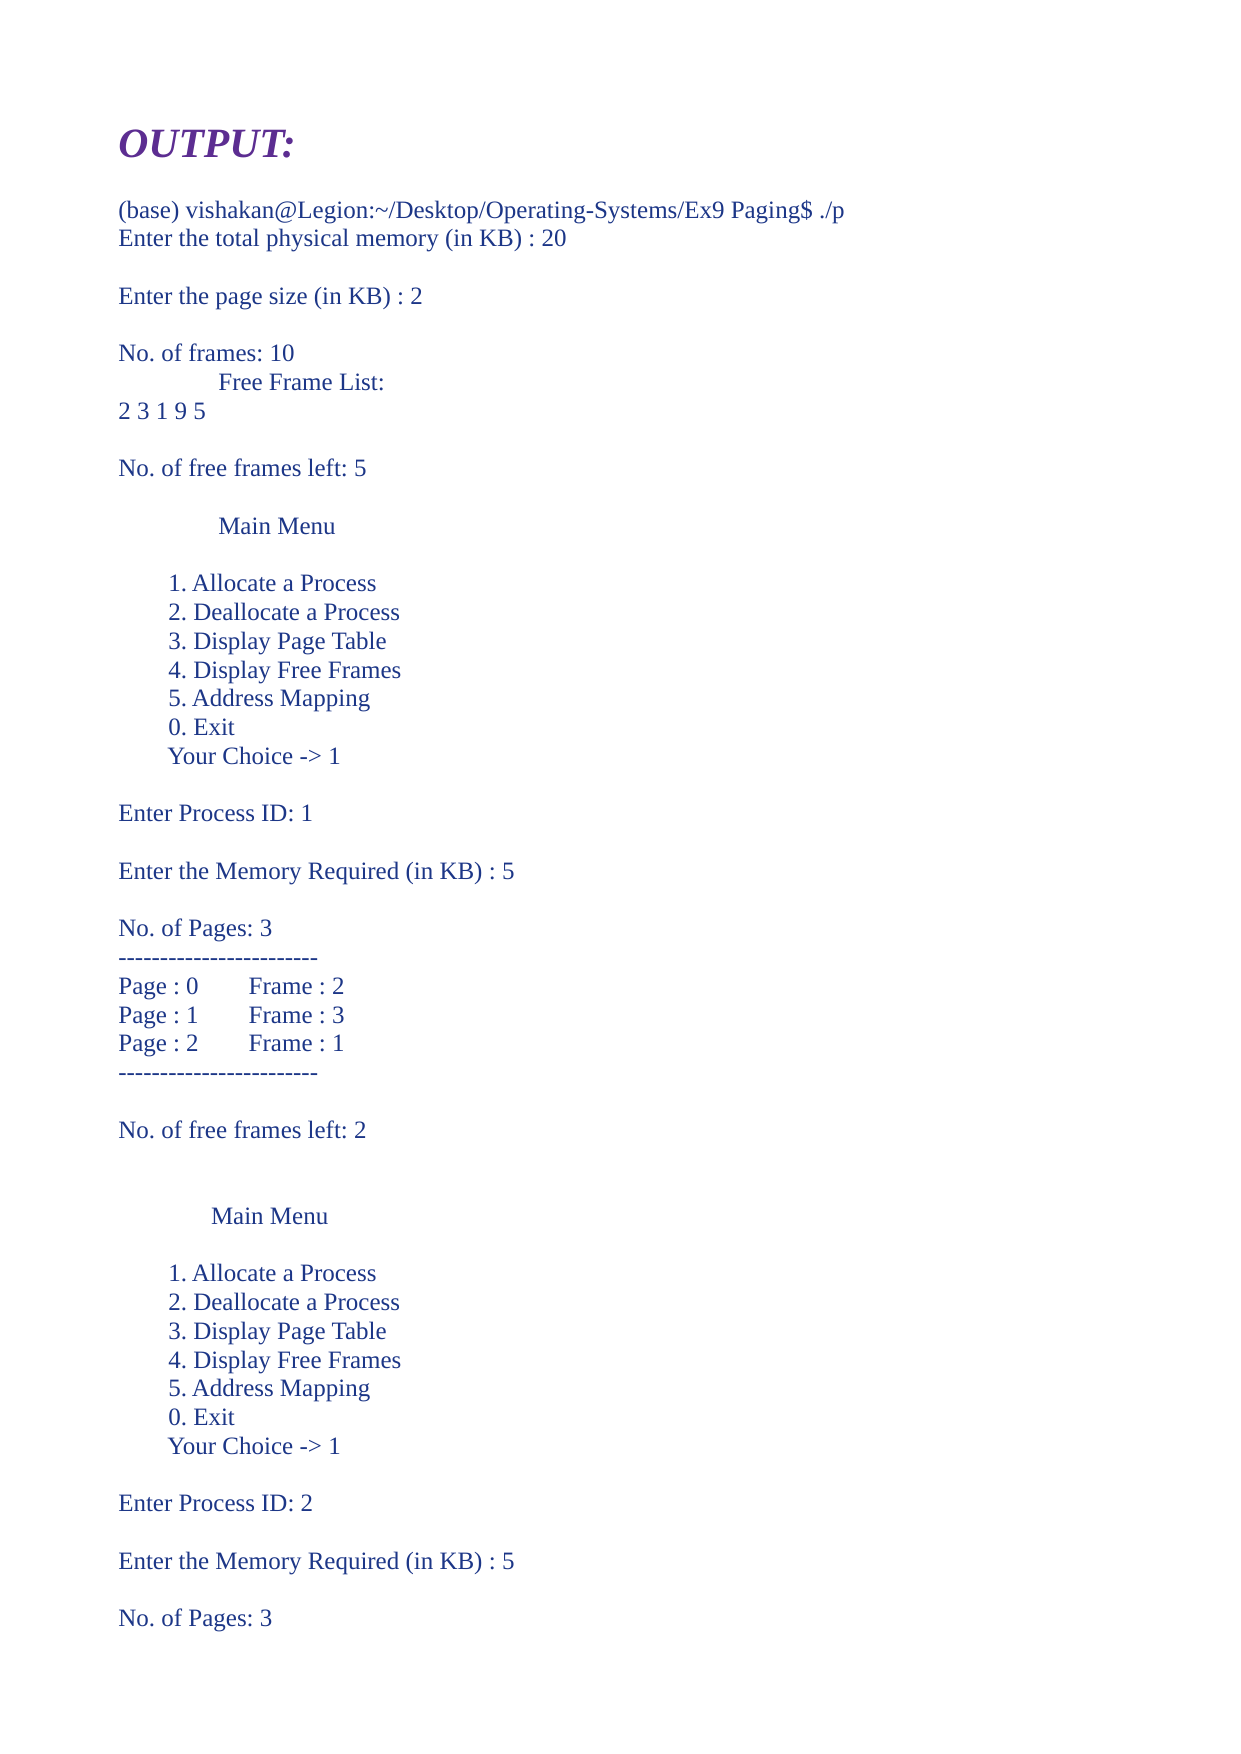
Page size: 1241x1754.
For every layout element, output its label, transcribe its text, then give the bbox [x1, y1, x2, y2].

text Main Menu [118, 511, 1122, 540]
text Your Choice -> 1 [118, 1431, 1122, 1460]
text 0. Exit [118, 1402, 1122, 1431]
text Enter the page size (in KB) : 2 [118, 281, 1122, 310]
text 2. Deallocate a Process [118, 597, 1122, 626]
text Page : 2 Frame : 1 [118, 1028, 1122, 1057]
text Main Menu [118, 1201, 1122, 1230]
text 1. Allocate a Process [118, 568, 1122, 597]
text 5. Address Mapping [118, 1373, 1122, 1402]
text No. of Pages: 3 [118, 1603, 1122, 1632]
text Page : 0 Frame : 2 [118, 971, 1122, 1000]
text No. of Pages: 3 [118, 913, 1122, 942]
text Enter Process ID: 1 [118, 798, 1122, 827]
text Enter Process ID: 2 [118, 1488, 1122, 1517]
text 2. Deallocate a Process [118, 1287, 1122, 1316]
text 4. Display Free Frames [118, 1345, 1122, 1373]
text 1. Allocate a Process [118, 1258, 1122, 1287]
text 3. Display Page Table [118, 1316, 1122, 1345]
text Enter the Memory Required (in KB) : 5 [118, 1546, 1122, 1575]
text No. of free frames left: 2 [118, 1115, 1122, 1143]
text Enter the total physical memory (in KB) : 20 [118, 223, 1122, 252]
text 4. Display Free Frames [118, 655, 1122, 683]
text Page : 1 Frame : 3 [118, 1000, 1122, 1028]
text Your Choice -> 1 [118, 741, 1122, 770]
text (base) vishakan@Legion:~/Desktop/Operating-Systems/Ex9 Paging$ ./p [118, 195, 1122, 223]
text ------------------------ [118, 1057, 1122, 1086]
text Free Frame List: [118, 367, 1122, 396]
text ------------------------ [118, 942, 1122, 971]
text No. of frames: 10 [118, 338, 1122, 367]
text 5. Address Mapping [118, 683, 1122, 712]
text Enter the Memory Required (in KB) : 5 [118, 856, 1122, 885]
text 0. Exit [118, 712, 1122, 741]
text 3. Display Page Table [118, 626, 1122, 655]
text OUTPUT: [118, 118, 1122, 166]
text No. of free frames left: 5 [118, 453, 1122, 482]
text 2 3 1 9 5 [118, 396, 1122, 425]
